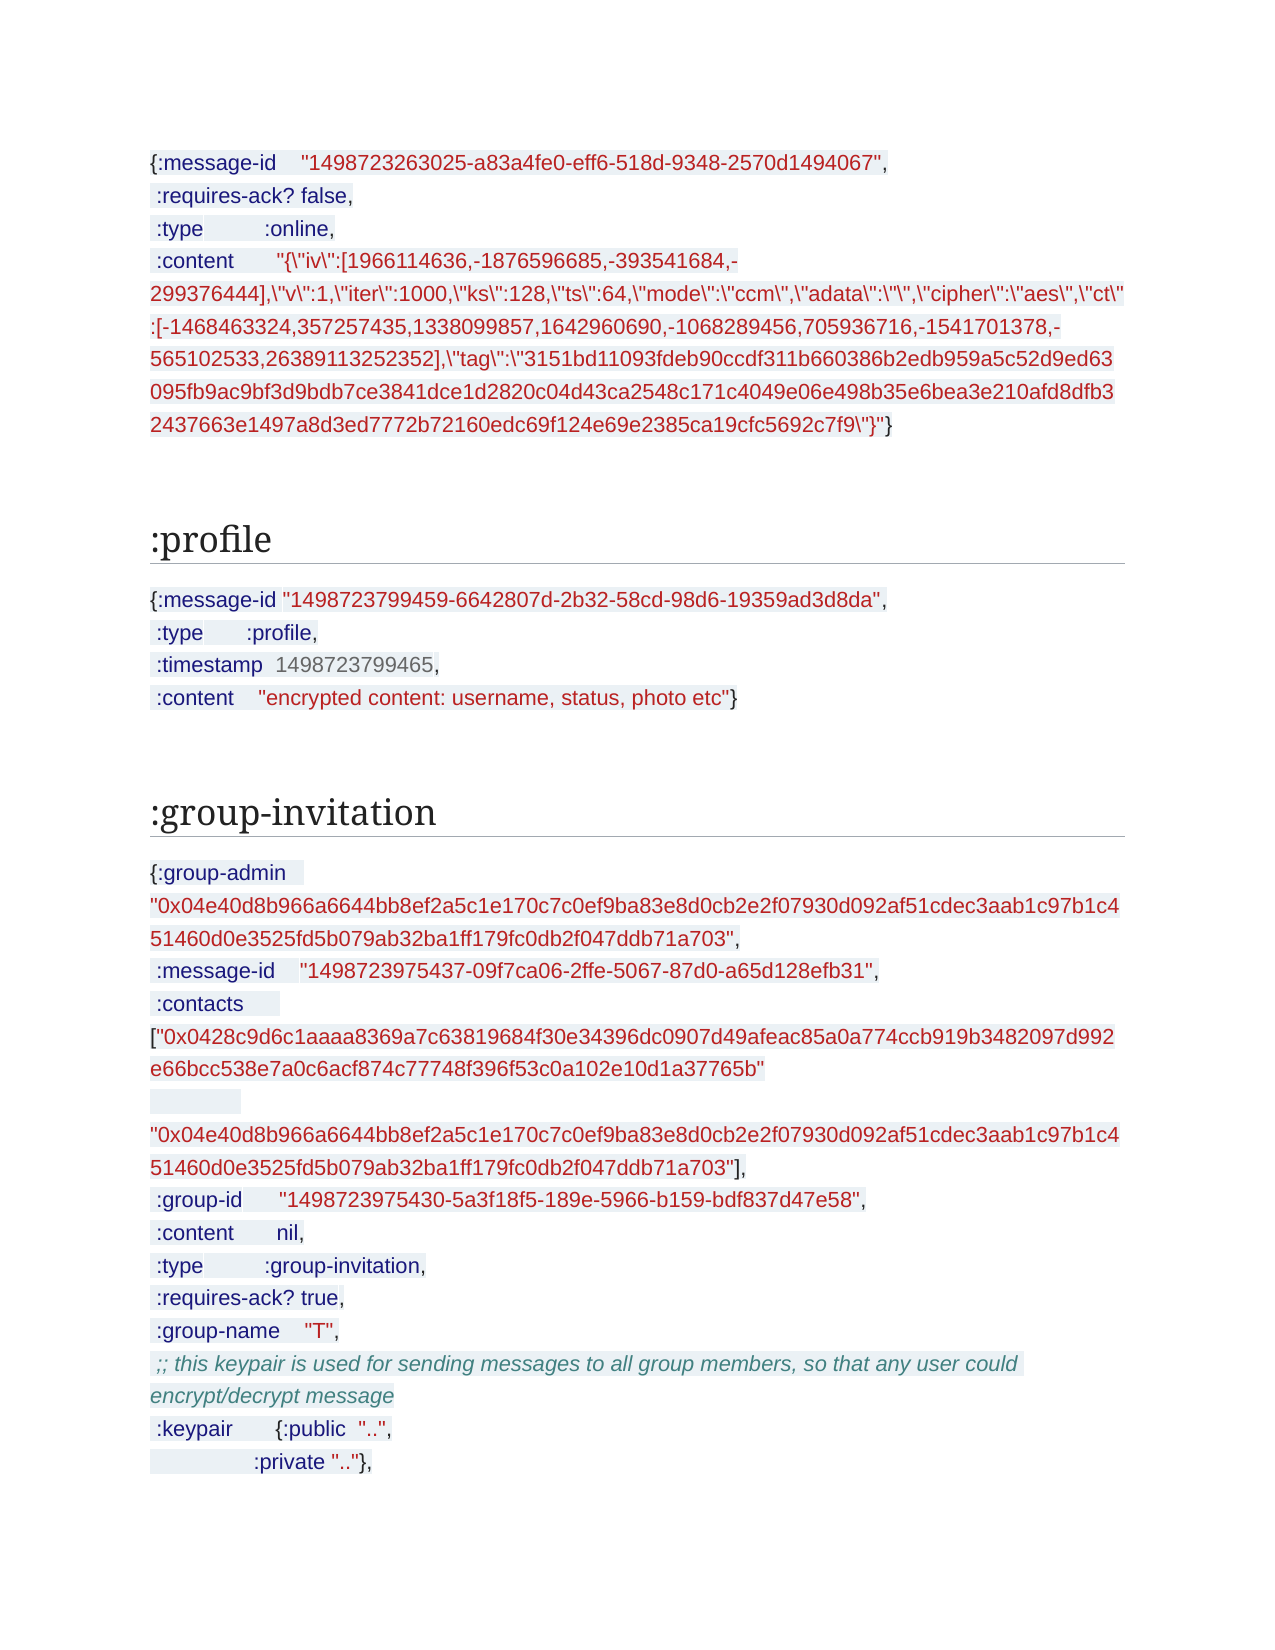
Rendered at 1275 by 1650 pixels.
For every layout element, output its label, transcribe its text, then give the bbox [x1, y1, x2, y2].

text {:message-id "1498723799459-6642807d-2b32-58cd-98d6-19359ad3d8da", :type :profile, :timestamp 1498723799465, :content "encrypted content: username, status, photo etc"} [150, 587, 1125, 744]
text {:group-admin "0x04e40d8b966a6644bb8ef2a5c1e170c7c0ef9ba83e8d0cb2e2f07930d092af51cdec3aab1c97b1c451460d0e3525fd5b079ab32ba1ff179fc0db2f047ddb71a703", :message-id "1498723975437-09f7ca06-2ffe-5067-87d0-a65d128efb31", :contacts ["0x0428c9d6c1aaaa8369a7c63819684f30e34396dc0907d49afeac85a0a774ccb919b3482097d992e66bcc538e7a0c6acf874c77748f396f53c0a102e10d1a37765b" "0x04e40d8b966a6644bb8ef2a5c1e170c7c0ef9ba83e8d0cb2e2f07930d092af51cdec3aab1c97b1c451460d0e3525fd5b079ab32ba1ff179fc0db2f047ddb71a703"], :group-id "1498723975430-5a3f18f5-189e-5966-b159-bdf837d47e58", :content nil, :type :group-invitation, :requires-ack? true, :group-name "T", ;; this keypair is used for sending messages to all group members, so that any user could encrypt/decrypt message :keypair {:public "..", :private ".."}, [150, 860, 1125, 1474]
subtitle :group-invitation [150, 787, 1125, 836]
text {:message-id "1498723263025-a83a4fe0-eff6-518d-9348-2570d1494067", :requires-ack? false, :type :online, :content "{\"iv\":[1966114636,-1876596685,-393541684,-299376444],\"v\":1,\"iter\":1000,\"ks\":128,\"ts\":64,\"mode\":\"ccm\",\"adata\":\"\",\"cipher\":\"aes\",\"ct\":[-1468463324,357257435,1338099857,1642960690,-1068289456,705936716,-1541701378,-565102533,26389113252352],\"tag\":\"3151bd11093fdeb90ccdf311b660386b2edb959a5c52d9ed63095fb9ac9bf3d9bdb7ce3841dce1d2820c04d43ca2548c171c4049e06e498b35e6bea3e210afd8dfb32437663e1497a8d3ed7772b72160edc69f124e69e2385ca19cfc5692c7f9\"}"} [150, 150, 1125, 471]
subtitle :profile [150, 514, 1125, 563]
